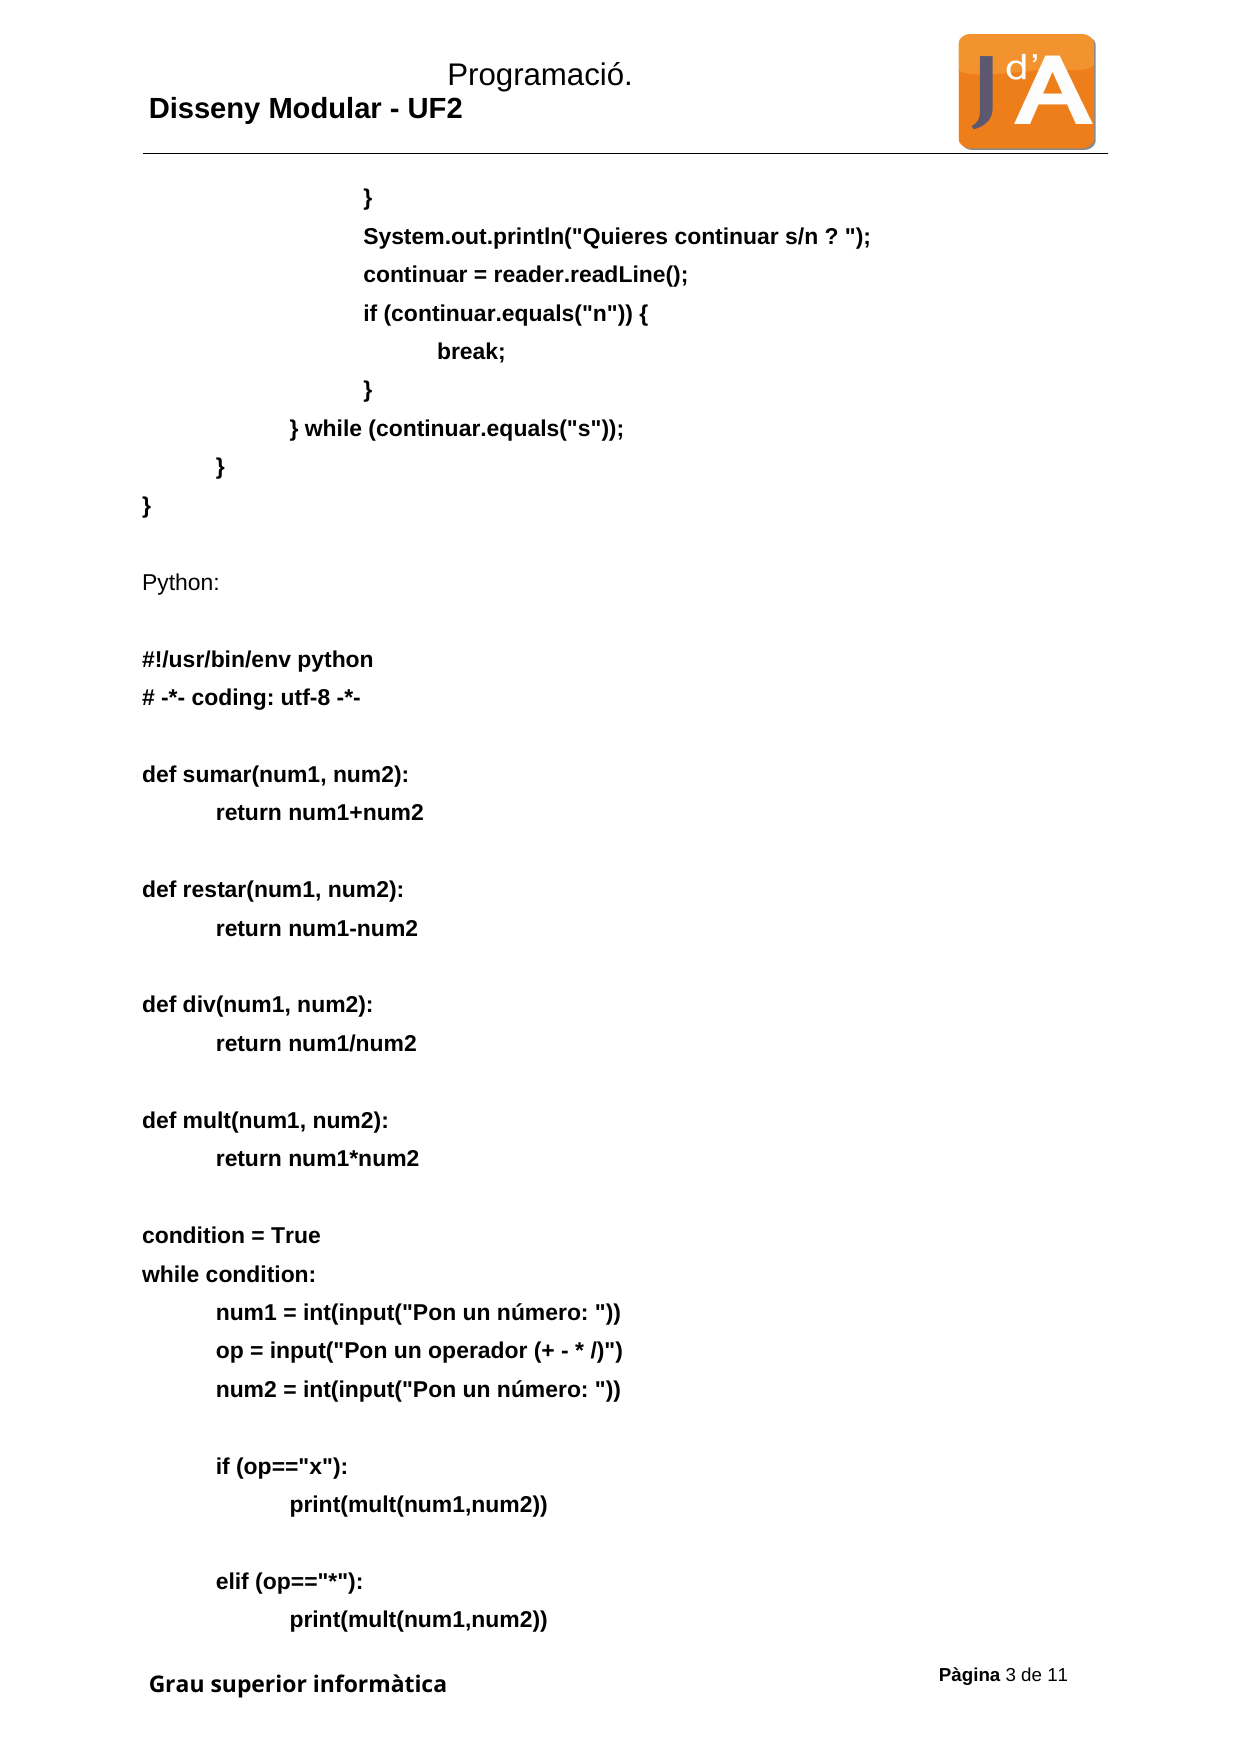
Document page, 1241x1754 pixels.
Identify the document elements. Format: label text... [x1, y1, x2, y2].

text print(mult(num1,num2)) [142, 1492, 1107, 1517]
text def restar(num1, num2): [142, 877, 1107, 902]
text return num1+num2 [142, 800, 1107, 826]
text def sumar(num1, num2): [142, 762, 1107, 787]
text elif (op=="*"): [142, 1569, 1107, 1594]
text num1 = int(input("Pon un número: ")) [142, 1300, 1107, 1325]
text } [142, 454, 1107, 480]
text return num1/num2 [142, 1031, 1107, 1056]
text return num1-num2 [142, 915, 1107, 941]
text def mult(num1, num2): [142, 1107, 1107, 1133]
picture [958, 34, 1096, 150]
text } [142, 492, 1107, 518]
text # -*- coding: utf-8 -*- [142, 685, 1107, 710]
text if (continuar.equals("n")) { [142, 300, 1107, 326]
text System.out.println("Quieres continuar s/n ? "); [142, 223, 1107, 249]
text } while (continuar.equals("s")); [142, 416, 1107, 441]
text } [142, 377, 1107, 403]
text continuar = reader.readLine(); [142, 262, 1107, 287]
text num2 = int(input("Pon un número: ")) [142, 1377, 1107, 1402]
text Python: [142, 569, 1107, 595]
text op = input("Pon un operador (+ - * /)") [142, 1338, 1107, 1364]
text if (op=="x"): [142, 1453, 1107, 1479]
text } [142, 185, 1107, 211]
text condition = True [142, 1223, 1107, 1248]
text while condition: [142, 1261, 1107, 1287]
text break; [142, 339, 1107, 364]
text def div(num1, num2): [142, 992, 1107, 1018]
text print(mult(num1,num2)) [142, 1607, 1107, 1633]
text return num1*num2 [142, 1146, 1107, 1172]
text #!/usr/bin/env python [142, 646, 1107, 672]
